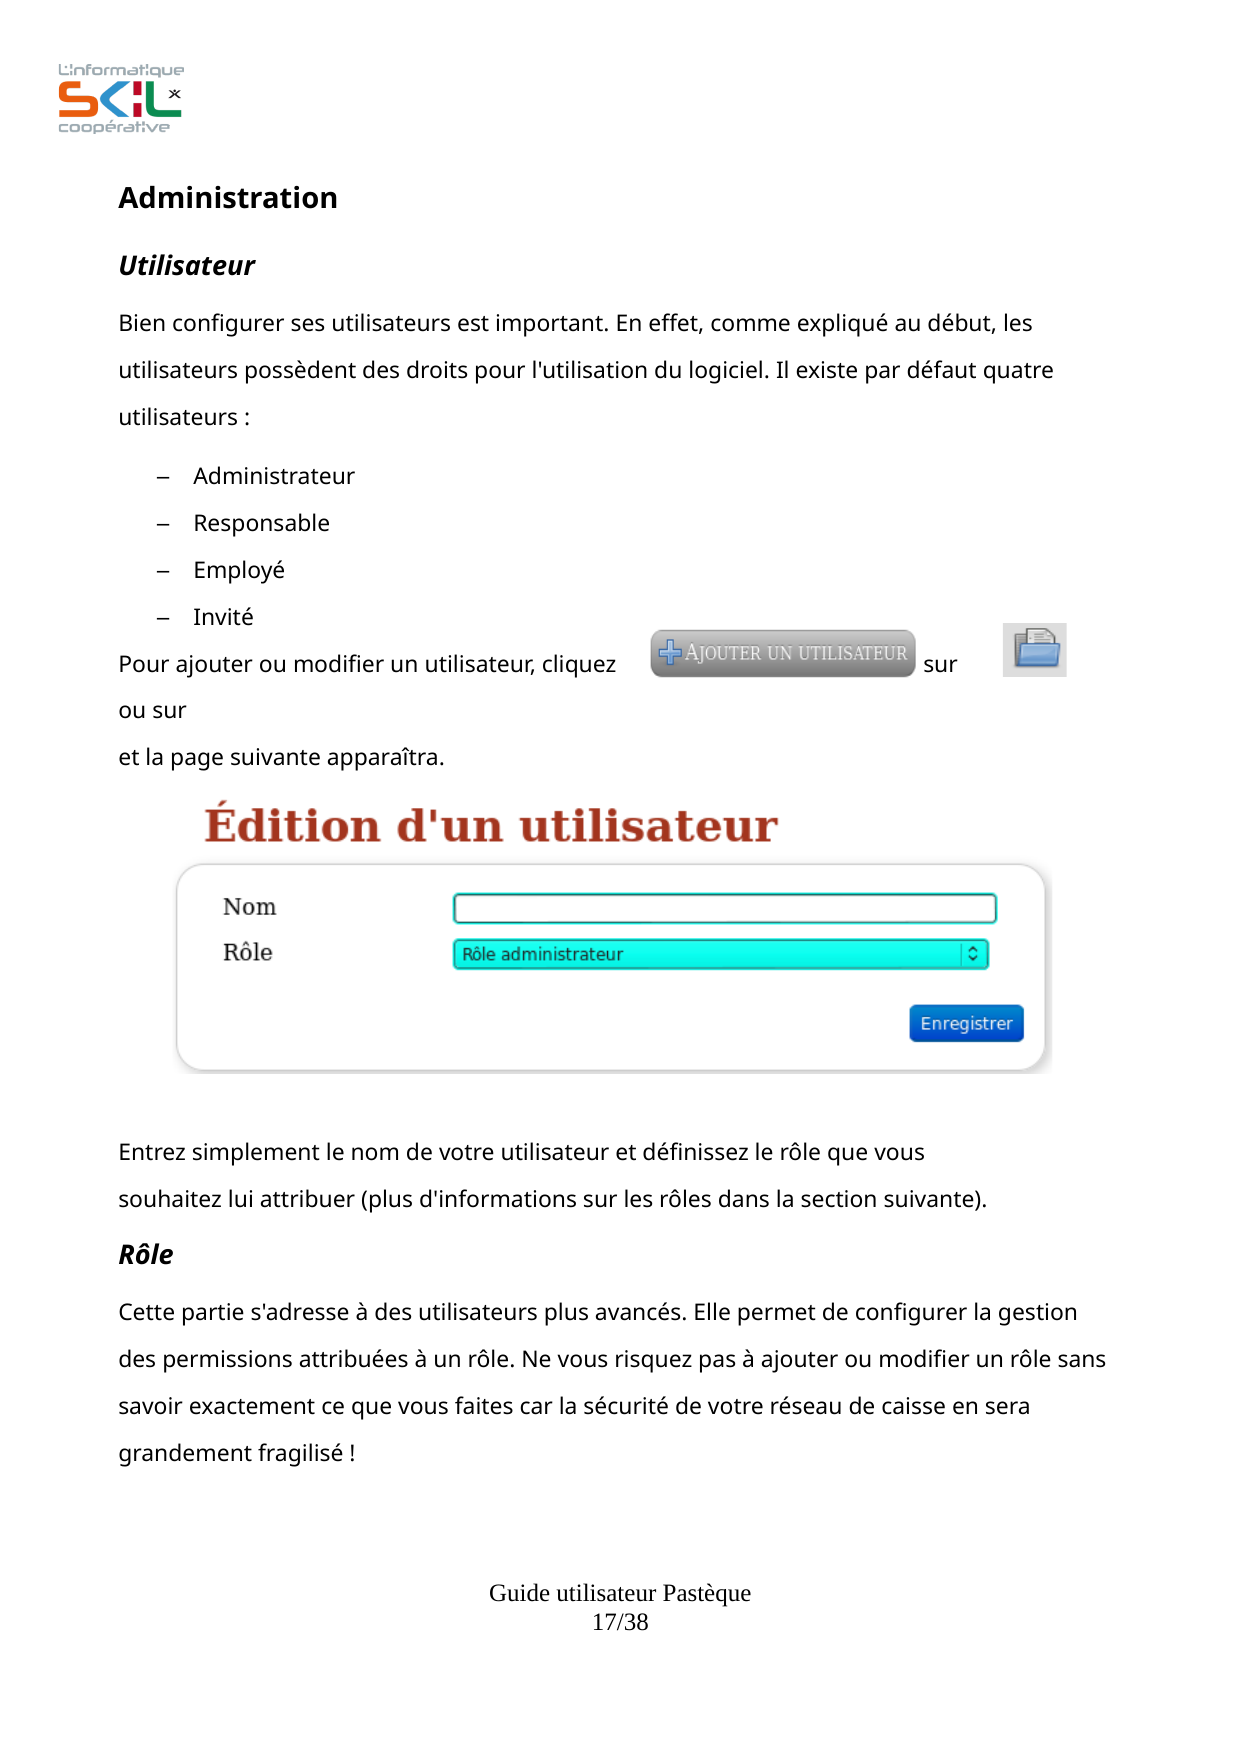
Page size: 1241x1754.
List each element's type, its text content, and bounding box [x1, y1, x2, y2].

picture [172, 796, 1053, 1074]
list Administrateur [156, 460, 1122, 491]
picture [58, 64, 184, 134]
text Bien configurer ses utilisateurs est important. En effet, comme expliqué au début, les utilisateurs possèdent des droits pour l'utilisation du logiciel. Il existe par défaut quatre utilisateurs : [118, 307, 1122, 432]
subtitle Administration [118, 177, 1122, 217]
list Entrez simplement le nom de votre utilisateur et définissez le rôle que vous souhaitez lui attribuer (plus d'informations sur les rôles dans la section suivante). [118, 1136, 998, 1214]
picture [645, 626, 918, 680]
list et la page suivante apparaîtra. [118, 741, 998, 772]
subtitle Utilisateur [118, 246, 1122, 283]
picture [1002, 623, 1067, 677]
list Responsable [156, 507, 1122, 538]
list Employé [156, 554, 1122, 585]
list Invité [156, 601, 1122, 632]
list Pour ajouter ou modifier un utilisateur, cliquez sur ou sur [118, 647, 998, 726]
text Cette partie s'adresse à des utilisateurs plus avancés. Elle permet de configurer la gestion des permissions attribuées à un rôle. Ne vous risquez pas à ajouter ou modifier un rôle sans savoir exactement ce que vous faites car la sécurité de votre réseau de caisse en sera grandement fragilisé ! [118, 1296, 1122, 1468]
subtitle Rôle [118, 1235, 1122, 1272]
